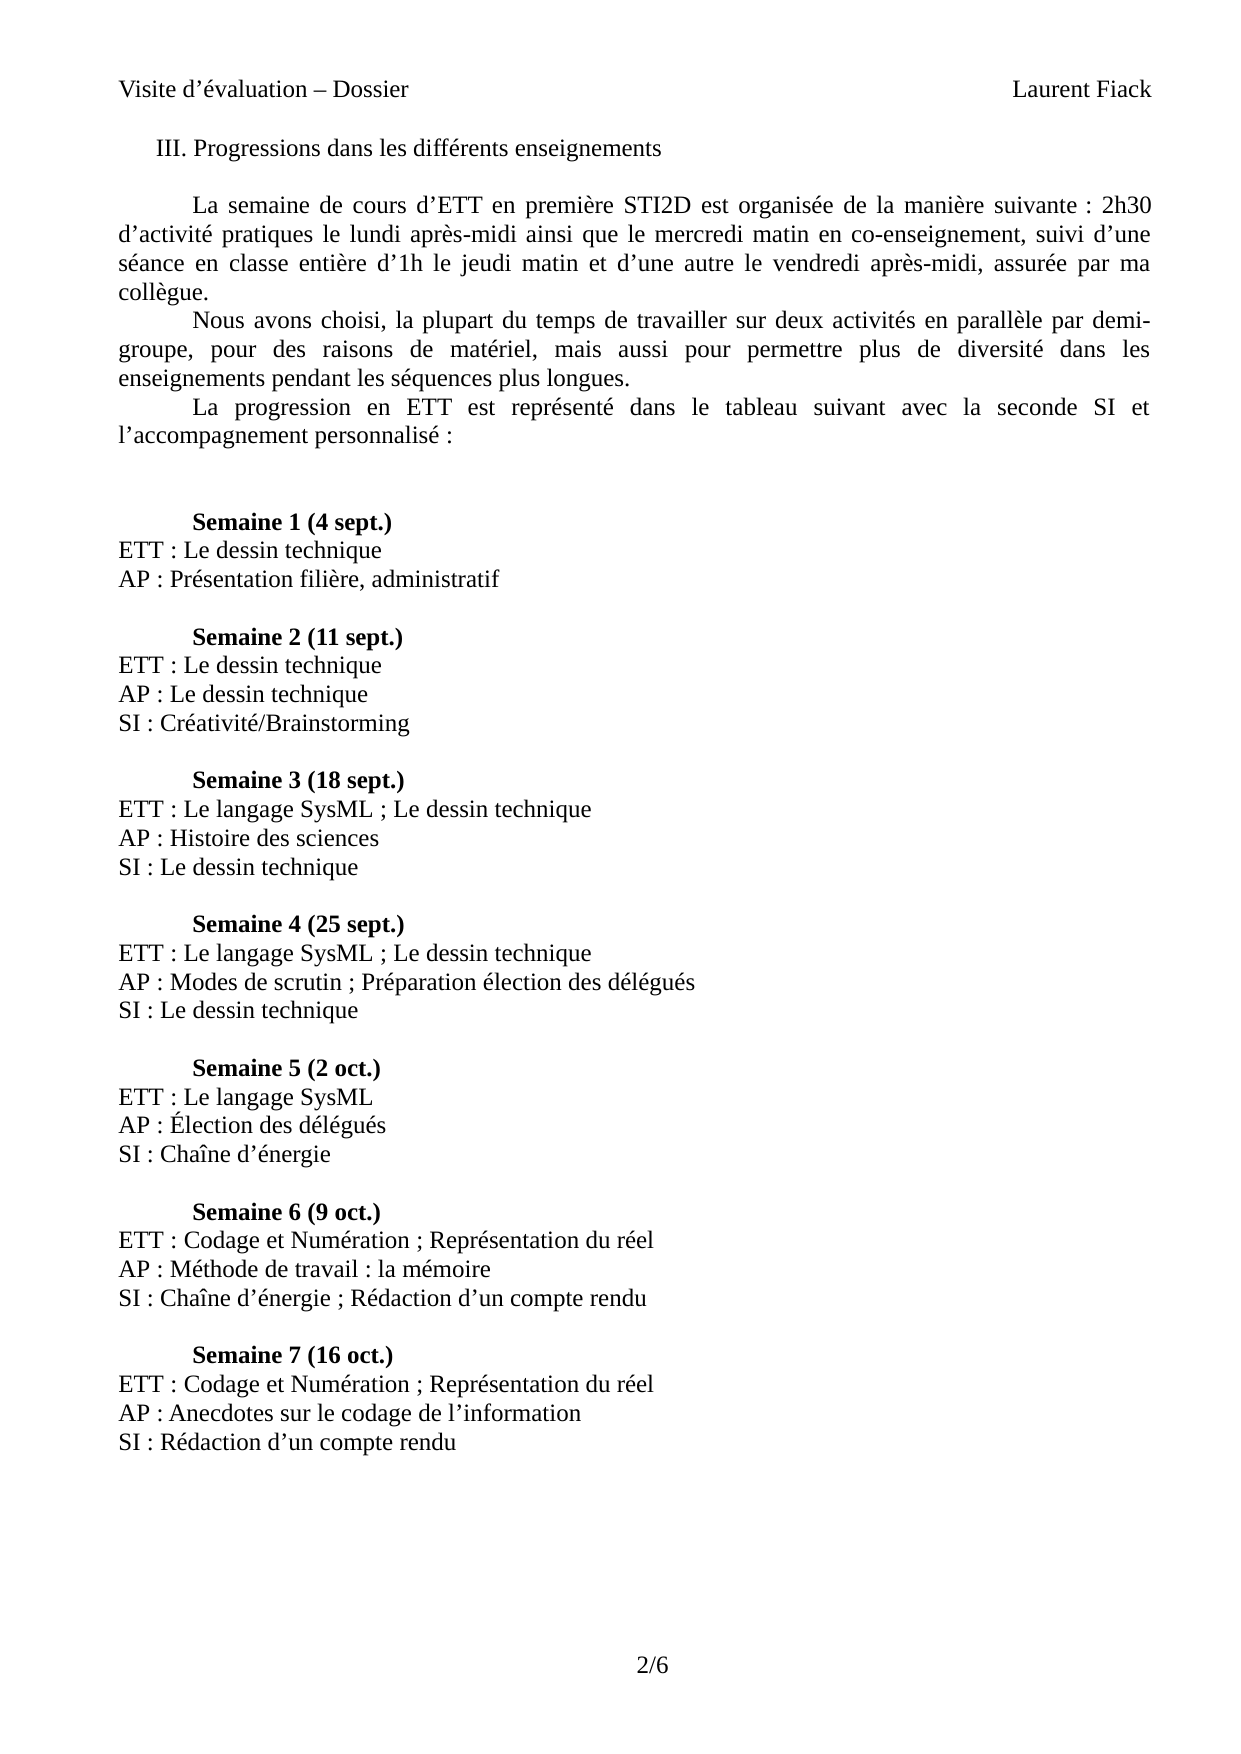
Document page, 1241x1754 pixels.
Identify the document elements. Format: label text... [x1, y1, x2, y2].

text ETT : Le dessin technique [118, 650, 1152, 679]
text SI : Rédaction d’un compte rendu [118, 1427, 1152, 1455]
text SI : Le dessin technique [118, 995, 1152, 1024]
text Semaine 3 (18 sept.) [118, 765, 1152, 794]
text ETT : Le langage SysML ; Le dessin technique [118, 794, 1152, 823]
text AP : Le dessin technique [118, 679, 1152, 708]
text La progression en ETT est représenté dans le tableau suivant avec la seconde SI et l’accompagnement personnalisé : [118, 392, 1152, 449]
text AP : Méthode de travail : la mémoire [118, 1254, 1152, 1283]
text La semaine de cours d’ETT en première STI2D est organisée de la manière suivante : 2h30 d’activité pratiques le lundi après-midi ainsi que le mercredi matin en co-enseignement, suivi d’une séance en classe entière d’1h le jeudi matin et d’une autre le vendredi après-midi, assurée par ma collègue. [118, 190, 1152, 305]
text SI : Chaîne d’énergie ; Rédaction d’un compte rendu [118, 1283, 1152, 1312]
list Progressions dans les différents enseignements [156, 133, 1152, 162]
text AP : Modes de scrutin ; Préparation élection des délégués [118, 967, 1152, 995]
text ETT : Le langage SysML ; Le dessin technique [118, 938, 1152, 967]
text SI : Le dessin technique [118, 852, 1152, 880]
text Nous avons choisi, la plupart du temps de travailler sur deux activités en parallèle par demi-groupe, pour des raisons de matériel, mais aussi pour permettre plus de diversité dans les enseignements pendant les séquences plus longues. [118, 305, 1152, 392]
text Semaine 6 (9 oct.) [118, 1197, 1152, 1225]
text AP : Présentation filière, administratif [118, 564, 1152, 593]
text ETT : Codage et Numération ; Représentation du réel [118, 1369, 1152, 1398]
text AP : Anecdotes sur le codage de l’information [118, 1398, 1152, 1427]
text SI : Créativité/Brainstorming [118, 708, 1152, 737]
text Semaine 1 (4 sept.) [118, 507, 1152, 535]
text Semaine 4 (25 sept.) [118, 909, 1152, 938]
text ETT : Le dessin technique [118, 535, 1152, 564]
text ETT : Le langage SysML [118, 1082, 1152, 1110]
text Semaine 7 (16 oct.) [118, 1340, 1152, 1369]
text AP : Histoire des sciences [118, 823, 1152, 852]
text SI : Chaîne d’énergie [118, 1139, 1152, 1168]
text Semaine 5 (2 oct.) [118, 1053, 1152, 1082]
text Semaine 2 (11 sept.) [118, 622, 1152, 650]
text AP : Élection des délégués [118, 1110, 1152, 1139]
text ETT : Codage et Numération ; Représentation du réel [118, 1225, 1152, 1254]
